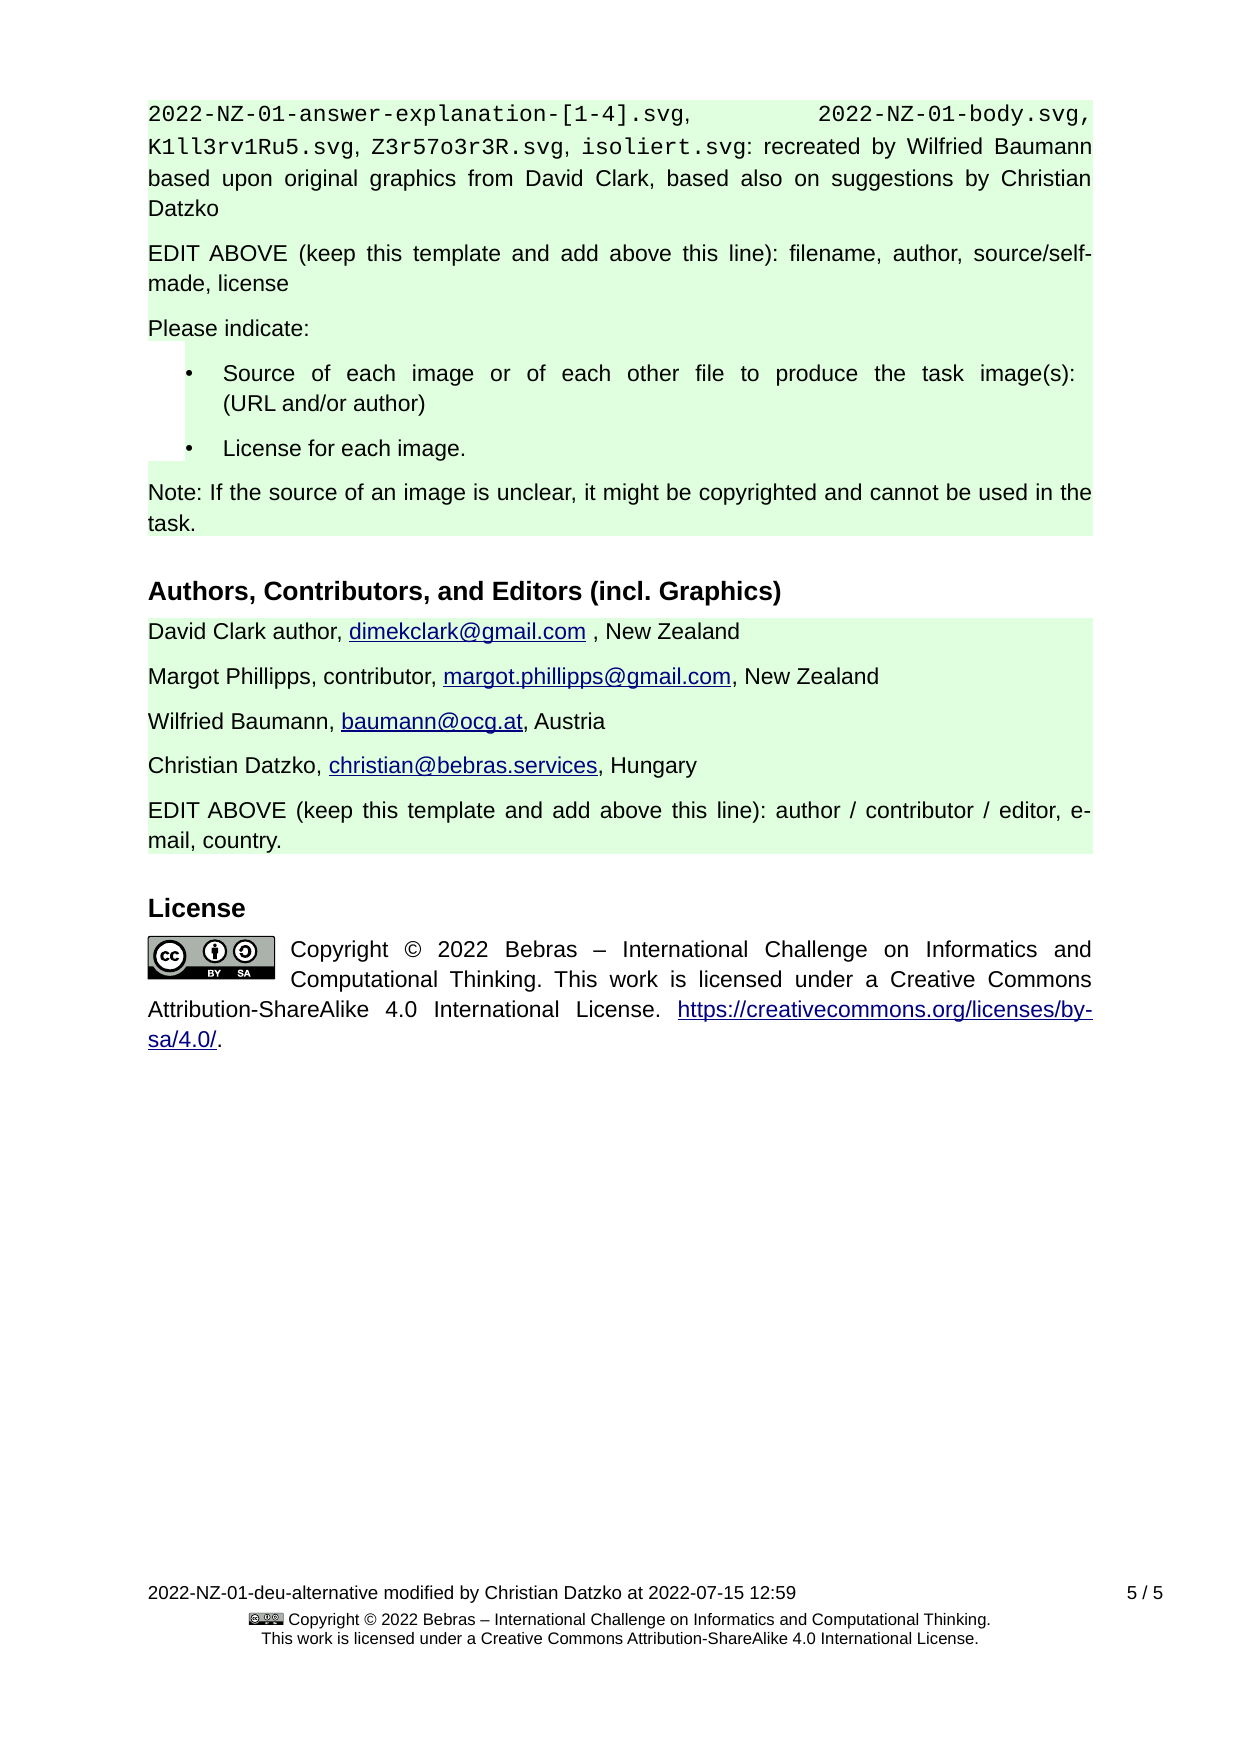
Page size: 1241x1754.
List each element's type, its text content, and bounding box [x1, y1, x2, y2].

list License for each image. [185, 434, 1093, 461]
text Margot Phillipps, contributor, margot.phillipps@gmail.com, New Zealand [148, 663, 1093, 689]
text Note: If the source of an image is unclear, it might be copyrighted and cannot be used in the task. [148, 479, 1093, 536]
list Source of each image or of each other file to produce the task image(s): (URL and/or author) [185, 359, 1093, 416]
text Christian Datzko, christian@bebras.services, Hungary [148, 752, 1093, 779]
subtitle Authors, Contributors, and Editors (incl. Graphics) [148, 575, 1093, 606]
text Wilfried Baumann, baumann@ocg.at, Austria [148, 708, 1093, 734]
text EDIT ABOVE (keep this template and add above this line): filename, author, source/self-made, license [148, 240, 1093, 296]
subtitle License [148, 893, 1093, 923]
text Copyright © 2022 Bebras – International Challenge on Informatics and Computational Thinking. This work is licensed under a Creative Commons Attribution-ShareAlike 4.0 International License. https://creativecommons.org/licenses/by-sa/4.0/. [148, 936, 1093, 1053]
text David Clark author, dimekclark@gmail.com , New Zealand [148, 618, 1093, 644]
text Please indicate: [148, 315, 1093, 341]
text 2022-NZ-01-answer-explanation-[1-4].svg, 2022-NZ-01-body.svg, K1ll3rv1Ru5.svg, Z3r57o3r3R.svg, isoliert.svg: recreated by Wilfried Baumann based upon original graphics from David Clark, based also on suggestions by Christian Datzko [148, 100, 1093, 221]
text EDIT ABOVE (keep this template and add above this line): author / contributor / editor, e-mail, country. [148, 797, 1093, 854]
